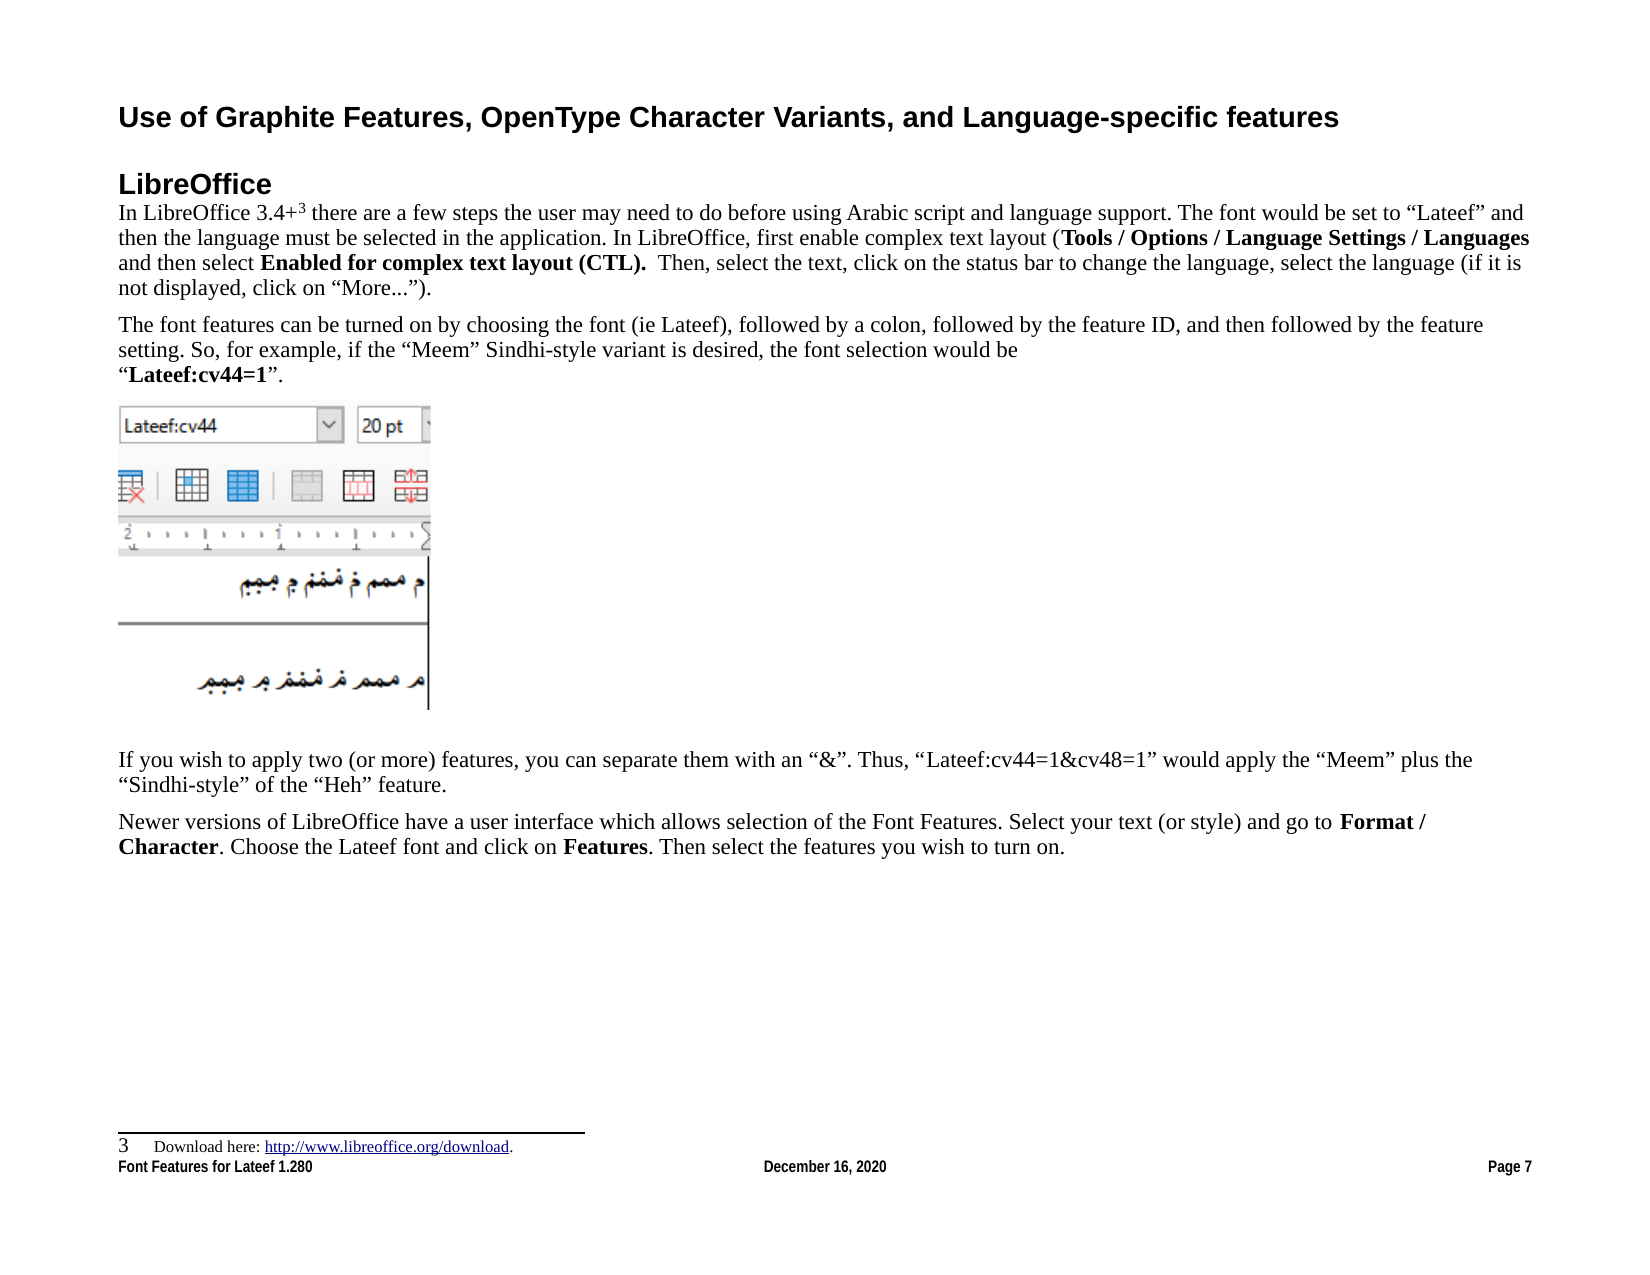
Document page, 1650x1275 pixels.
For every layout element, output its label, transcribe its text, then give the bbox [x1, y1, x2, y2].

subtitle Use of Graphite Features, OpenType Character Variants, and Language-specific features [118, 100, 1532, 133]
text Newer versions of LibreOffice have a user interface which allows selection of the Font Features. Select your text (or style) and go to Format / Character. Choose the Lateef font and click on Features. Then select the features you wish to turn on. [118, 810, 1532, 860]
text In LibreOffice 3.4+ there are a few steps the user may need to do before using Arabic script and language support. The font would be set to “Lateef” and then the language must be selected in the application. In LibreOffice, first enable complex text layout (Tools / Options / Language Settings / Languages and then select Enabled for complex text layout (CTL). Then, select the text, click on the status bar to change the language, select the language (if it is not displayed, click on “More...”). [118, 200, 1532, 300]
text If you wish to apply two (or more) features, you can separate them with an “&”. Thus, “Lateef:cv44=1&cv48=1” would apply the “Meem” plus the “Sindhi-style” of the “Heh” feature. [118, 747, 1532, 797]
text Download here: http://www.libreoffice.org/download. [118, 1133, 1532, 1157]
text The font features can be turned on by choosing the font (ie Lateef), followed by a colon, followed by the feature ID, and then followed by the feature setting. So, for example, if the “Meem” Sindhi-style variant is desired, the font selection would be “Lateef:cv44=1”. [118, 313, 1532, 388]
picture [118, 400, 431, 710]
subtitle LibreOffice [118, 167, 1532, 200]
